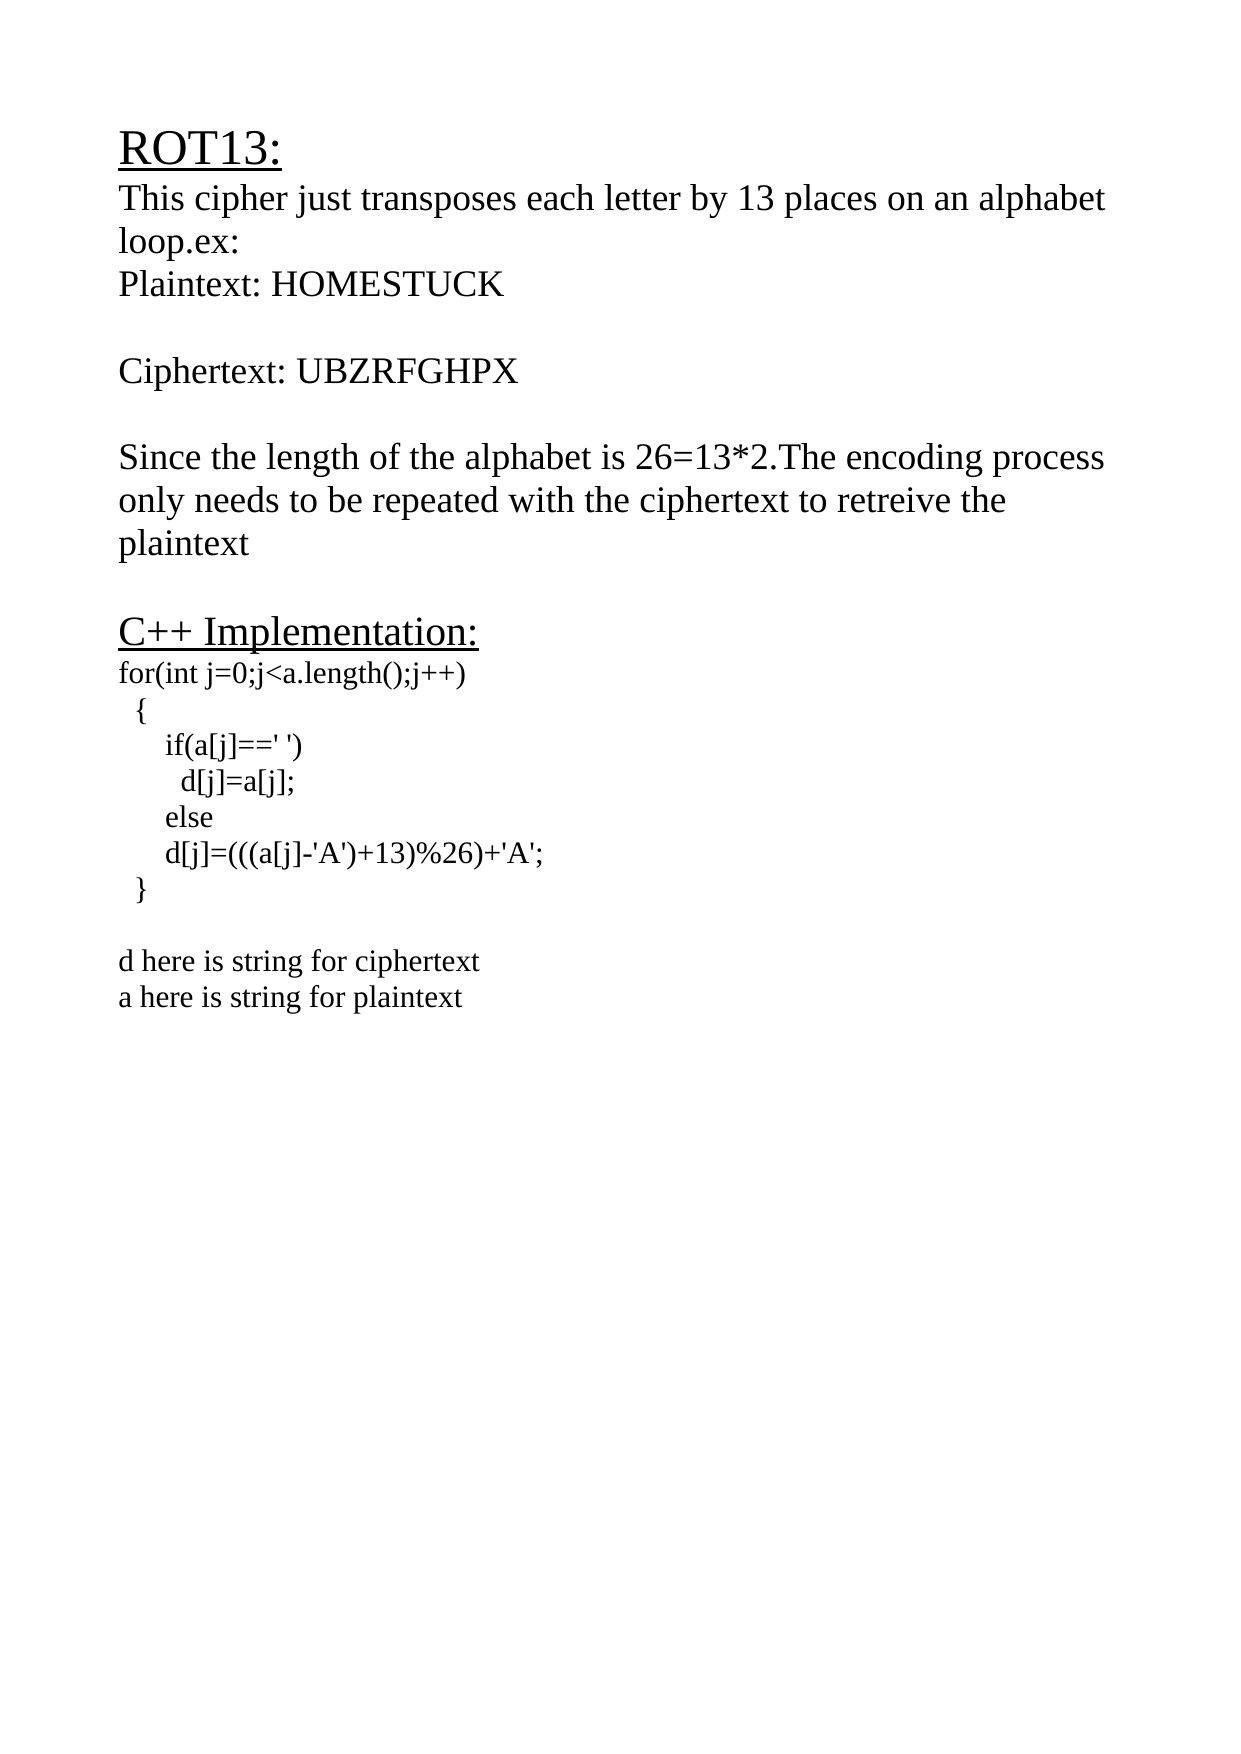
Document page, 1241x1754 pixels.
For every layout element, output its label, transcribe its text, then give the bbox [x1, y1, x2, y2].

text a here is string for plaintext [118, 978, 1122, 1014]
text else [118, 798, 1122, 834]
text d[j]=(((a[j]-'A')+13)%26)+'A'; [118, 834, 1122, 870]
text { [118, 691, 1122, 727]
text C++ Implementation: [118, 607, 1122, 655]
text d here is string for ciphertext [118, 942, 1122, 978]
text Ciphertext: UBZRFGHPX [118, 348, 1122, 391]
text d[j]=a[j]; [118, 763, 1122, 798]
text Plaintext: HOMESTUCK [118, 262, 1122, 305]
text This cipher just transposes each letter by 13 places on an alphabet loop.ex: [118, 176, 1122, 262]
text for(int j=0;j<a.length();j++) [118, 655, 1122, 691]
text ROT13: [118, 118, 1122, 176]
text Since the length of the alphabet is 26=13*2.The encoding process only needs to be repeated with the ciphertext to retreive the plaintext [118, 434, 1122, 564]
text if(a[j]==' ') [118, 727, 1122, 763]
text } [118, 870, 1122, 906]
